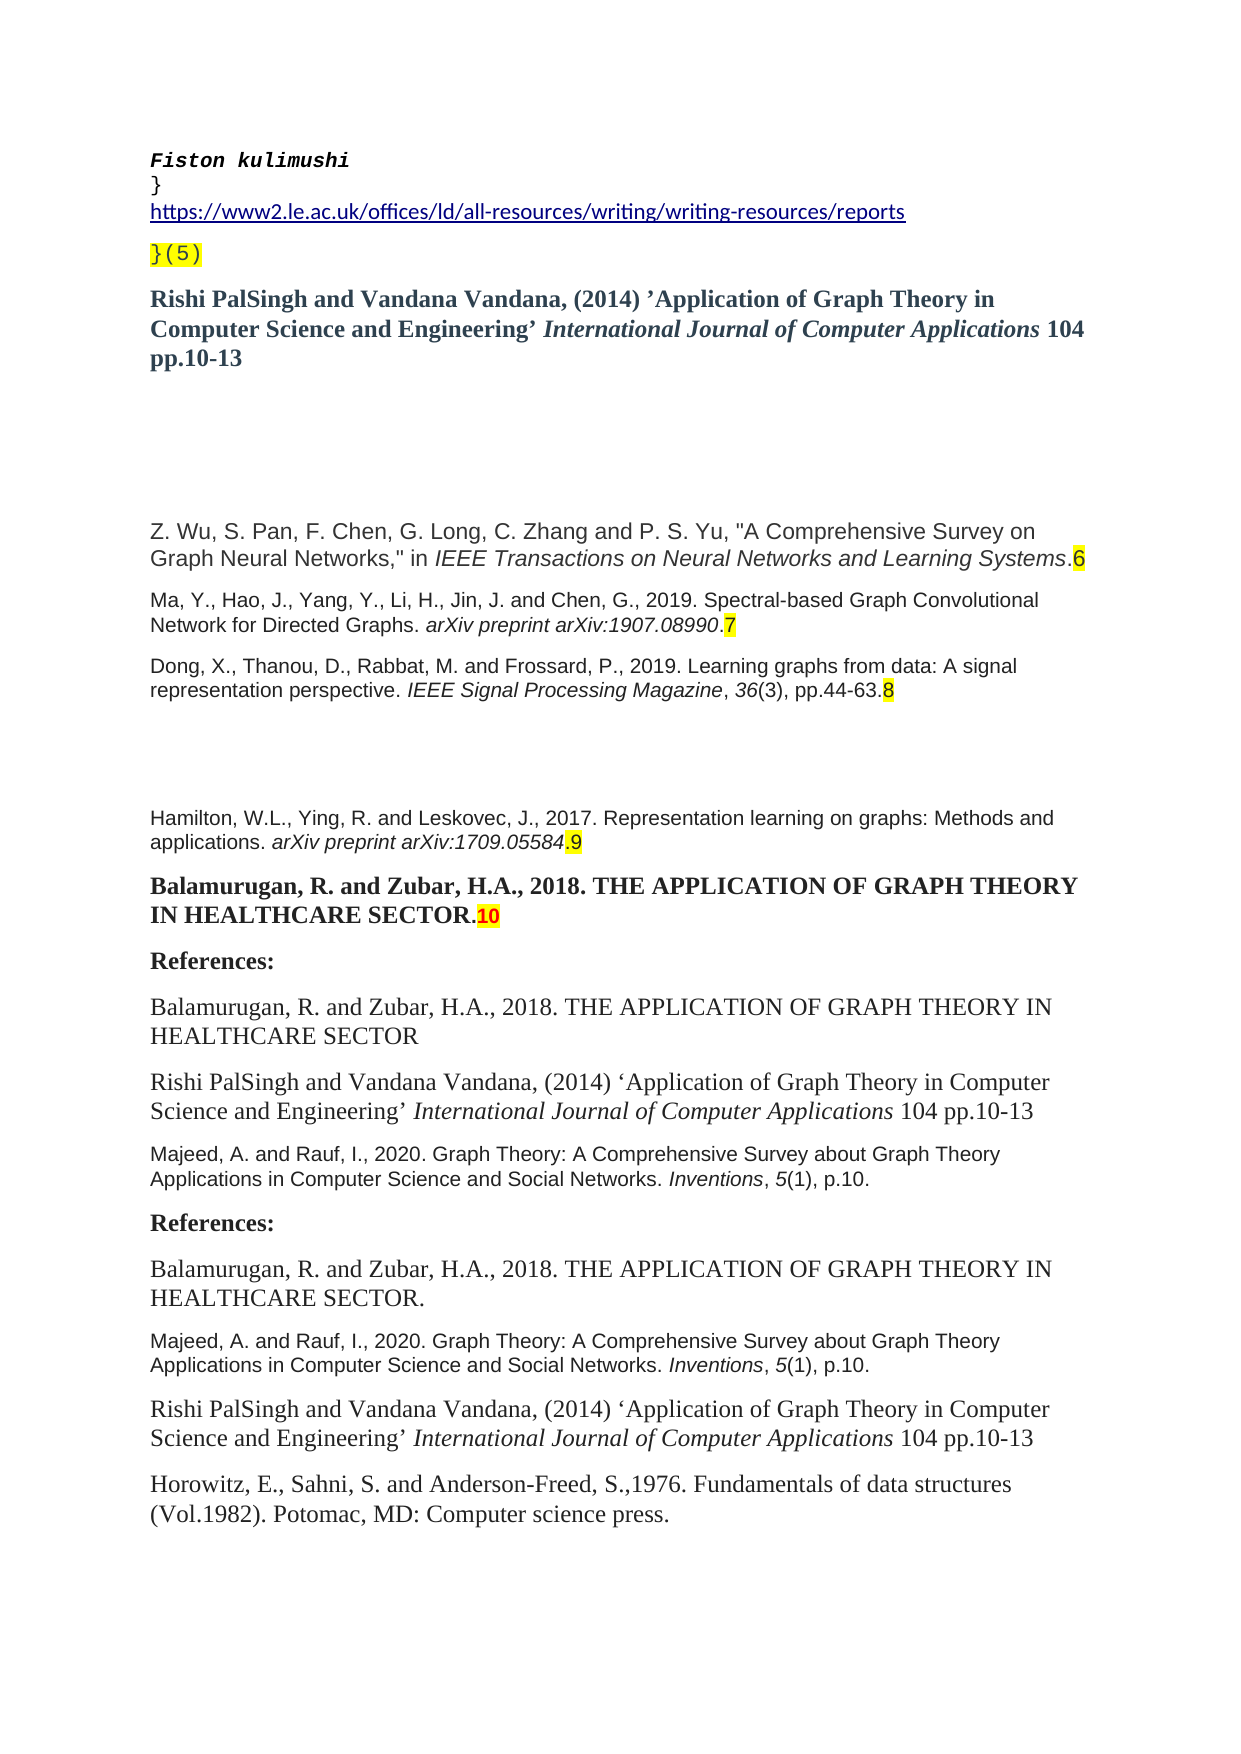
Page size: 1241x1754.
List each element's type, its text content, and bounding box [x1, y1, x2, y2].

text Rishi PalSingh and Vandana Vandana, (2014) ’Application of Graph Theory in Computer Science and Engineering’ International Journal of Computer Applications 104 pp.10-13 [150, 284, 1090, 372]
text Hamilton, W.L., Ying, R. and Leskovec, J., 2017. Representation learning on graphs: Methods and applications. arXiv preprint arXiv:1709.05584.9 [150, 805, 1090, 854]
text Rishi PalSingh and Vandana Vandana, (2014) ‘Application of Graph Theory in Computer Science and Engineering’ International Journal of Computer Applications 104 pp.10-13 [150, 1067, 1090, 1125]
text Majeed, A. and Rauf, I., 2020. Graph Theory: A Comprehensive Survey about Graph Theory Applications in Computer Science and Social Networks. Inventions, 5(1), p.10. [150, 1142, 1090, 1191]
text Majeed, A. and Rauf, I., 2020. Graph Theory: A Comprehensive Survey about Graph Theory Applications in Computer Science and Social Networks. Inventions, 5(1), p.10. [150, 1329, 1090, 1377]
text } [150, 174, 1090, 197]
text References: [150, 946, 1090, 975]
text Z. Wu, S. Pan, F. Chen, G. Long, C. Zhang and P. S. Yu, "A Comprehensive Survey on Graph Neural Networks," in IEEE Transactions on Neural Networks and Learning Systems.6 [150, 518, 1090, 571]
text Balamurugan, R. and Zubar, H.A., 2018. THE APPLICATION OF GRAPH THEORY IN HEALTHCARE SECTOR. [150, 1254, 1090, 1312]
text Ma, Y., Hao, J., Yang, Y., Li, H., Jin, J. and Chen, G., 2019. Spectral-based Graph Convolutional Network for Directed Graphs. arXiv preprint arXiv:1907.08990.7 [150, 588, 1090, 637]
text Horowitz, E., Sahni, S. and Anderson-Freed, S.,1976. Fundamentals of data structures (Vol.1982). Potomac, MD: Computer science press. [150, 1469, 1090, 1527]
text Balamurugan, R. and Zubar, H.A., 2018. THE APPLICATION OF GRAPH THEORY IN HEALTHCARE SECTOR [150, 992, 1090, 1050]
text References: [150, 1208, 1090, 1236]
text Dong, X., Thanou, D., Rabbat, M. and Frossard, P., 2019. Learning graphs from data: A signal representation perspective. IEEE Signal Processing Magazine, 36(3), pp.44-63.8 [150, 654, 1090, 702]
text https://www2.le.ac.uk/offices/ld/all-resources/writing/writing-resources/reports [150, 197, 1090, 225]
text Rishi PalSingh and Vandana Vandana, (2014) ‘Application of Graph Theory in Computer Science and Engineering’ International Journal of Computer Applications 104 pp.10-13 [150, 1394, 1090, 1452]
text }(5) [150, 242, 1090, 267]
text Balamurugan, R. and Zubar, H.A., 2018. THE APPLICATION OF GRAPH THEORY IN HEALTHCARE SECTOR.10 [150, 871, 1090, 929]
text Fiston kulimushi [150, 150, 1090, 174]
